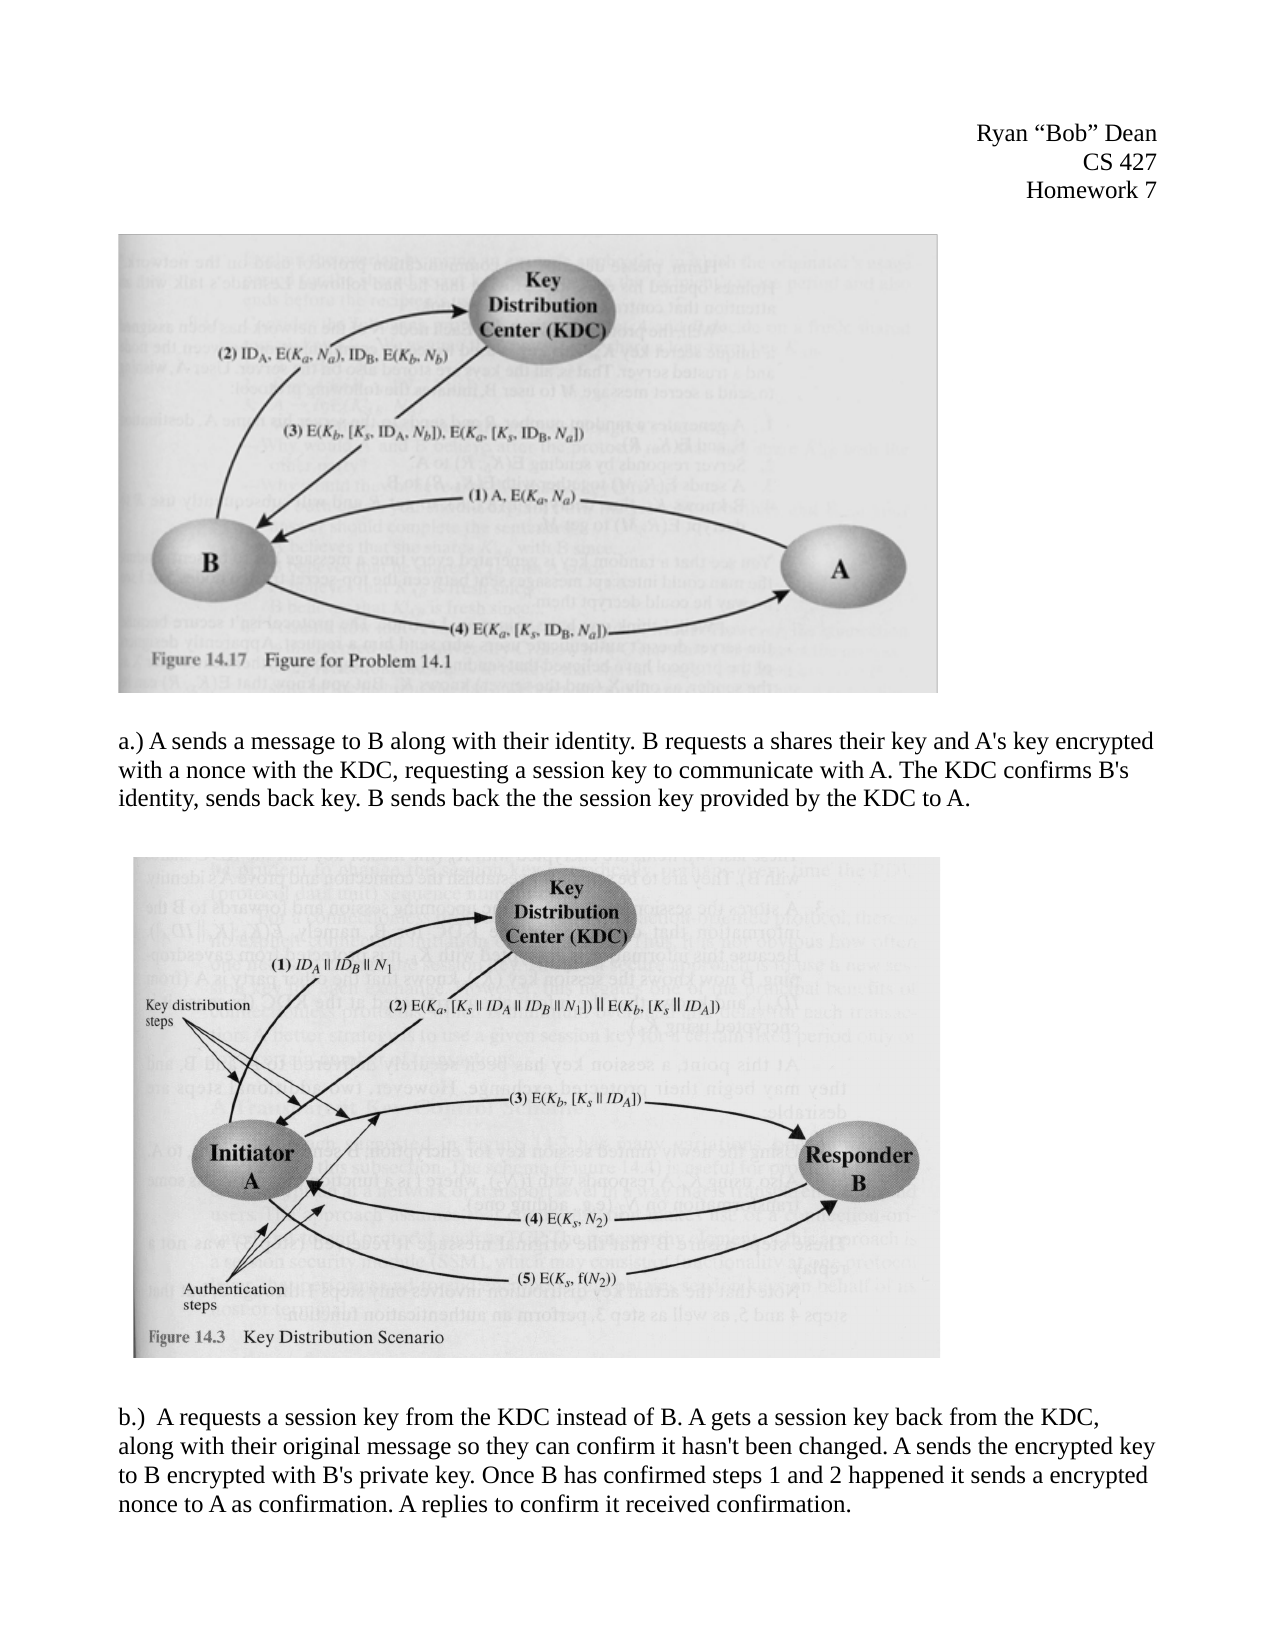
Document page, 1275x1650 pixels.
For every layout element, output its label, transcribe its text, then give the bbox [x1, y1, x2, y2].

picture [133, 857, 941, 1358]
picture [118, 233, 939, 693]
text b.) A requests a session key from the KDC instead of B. A gets a session key back from the KDC, along with their original message so they can confirm it hasn't been changed. A sends the encrypted key to B encrypted with B's private key. Once B has confirmed steps 1 and 2 happened it sends a encrypted nonce to A as confirmation. A replies to confirm it received confirmation. [118, 1402, 1157, 1517]
text a.) A sends a message to B along with their identity. B requests a shares their key and A's key encrypted with a nonce with the KDC, requesting a session key to communicate with A. The KDC confirms B's identity, sends back key. B sends back the the session key provided by the KDC to A. [118, 726, 1157, 812]
